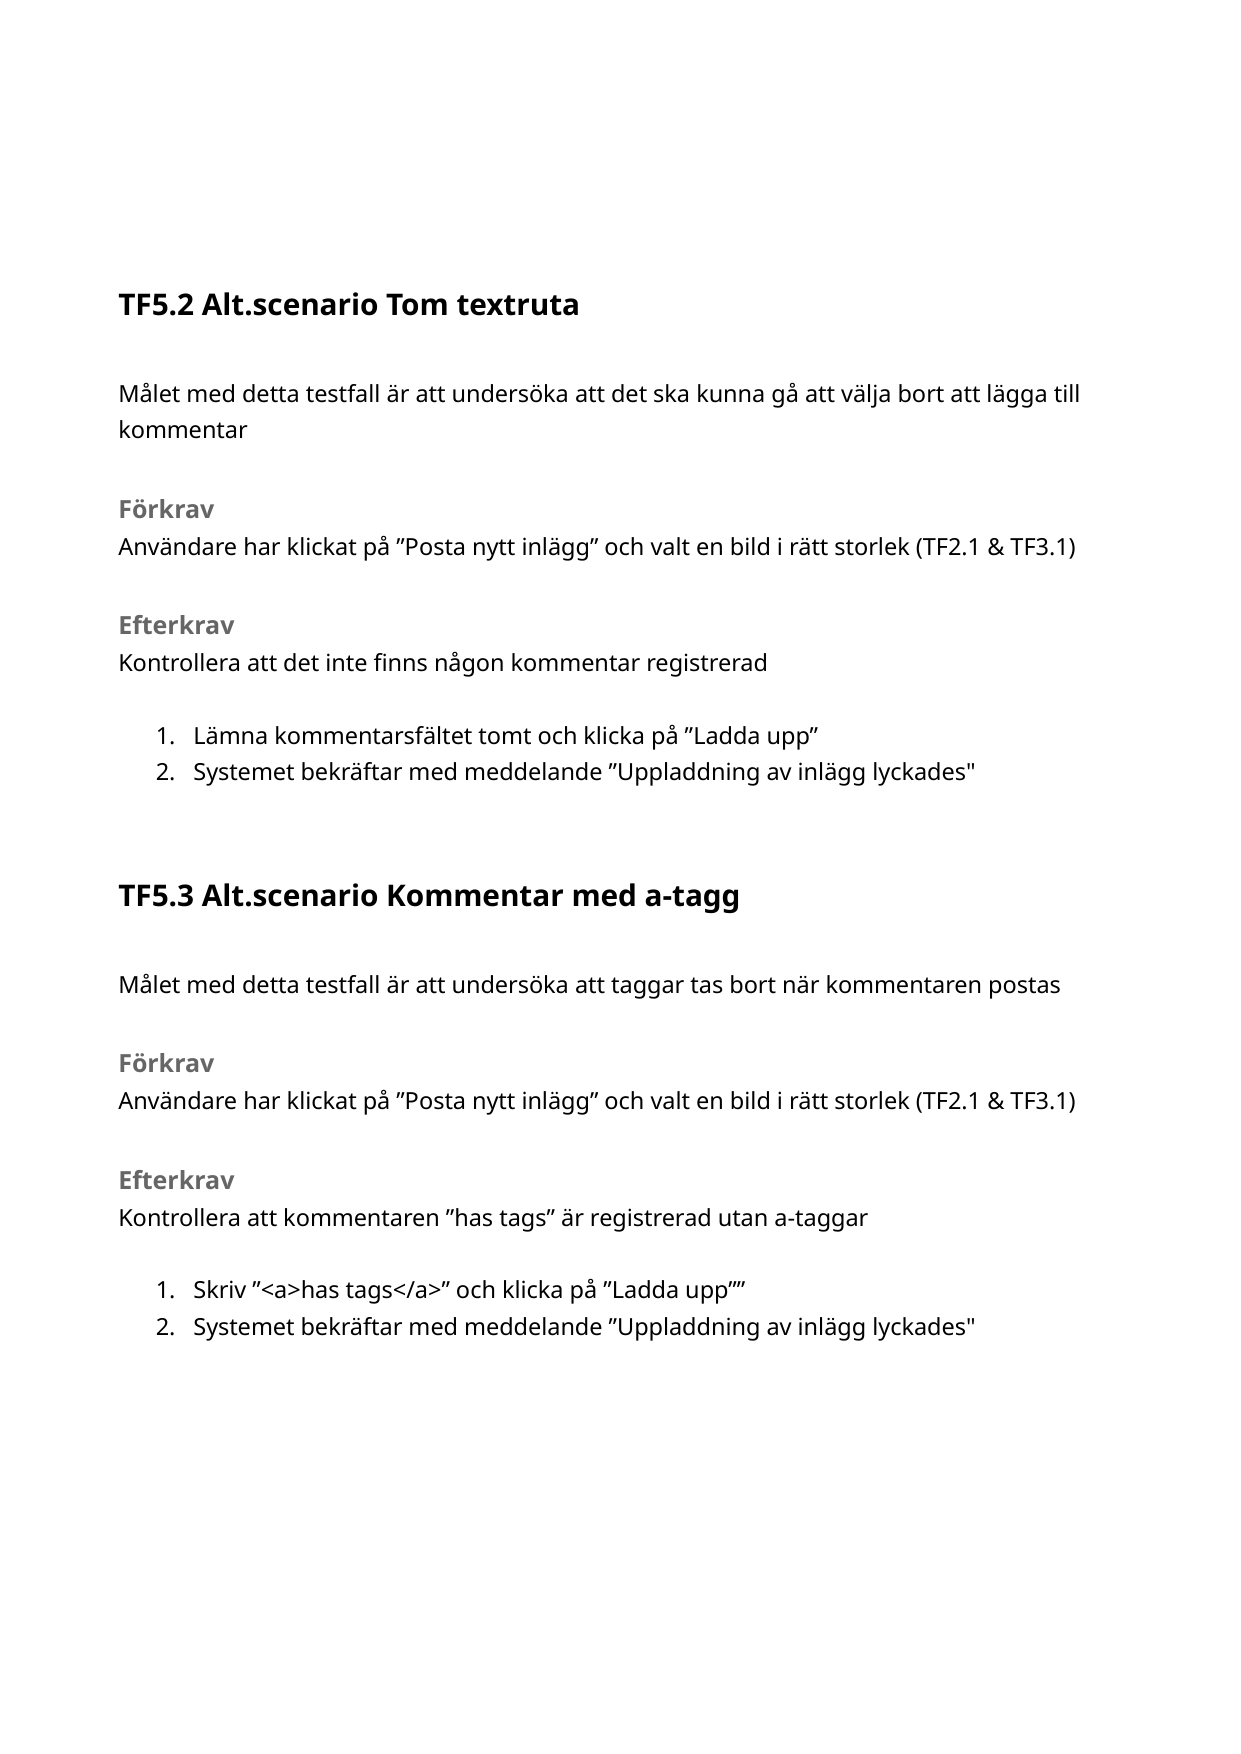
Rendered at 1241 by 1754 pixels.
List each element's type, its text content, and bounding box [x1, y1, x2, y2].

text TF5.3 Alt.scenario Kommentar med a-tagg [118, 874, 1122, 914]
list Systemet bekräftar med meddelande ”Uppladdning av inlägg lyckades" [156, 755, 1122, 787]
text TF5.2 Alt.scenario Tom textruta [118, 283, 1122, 323]
text Förkrav [118, 1046, 1122, 1080]
text Efterkrav [118, 1162, 1122, 1196]
list Systemet bekräftar med meddelande ”Uppladdning av inlägg lyckades" [156, 1310, 1122, 1342]
text Efterkrav [118, 608, 1122, 642]
text Förkrav [118, 491, 1122, 525]
text Kontrollera att det inte finns någon kommentar registrerad [118, 646, 1122, 678]
text Målet med detta testfall är att undersöka att det ska kunna gå att välja bort att lägga till kommentar [118, 377, 1122, 446]
text Målet med detta testfall är att undersöka att taggar tas bort när kommentaren postas [118, 968, 1122, 1000]
list Skriv ”<a>has tags</a>” och klicka på ”Ladda upp”” [156, 1274, 1122, 1306]
list Lämna kommentarsfältet tomt och klicka på ”Ladda upp” [156, 719, 1122, 751]
text Användare har klickat på ”Posta nytt inlägg” och valt en bild i rätt storlek (TF2.1 & TF3.1) [118, 530, 1122, 562]
text Användare har klickat på ”Posta nytt inlägg” och valt en bild i rätt storlek (TF2.1 & TF3.1) [118, 1085, 1122, 1117]
text Kontrollera att kommentaren ”has tags” är registrerad utan a-taggar [118, 1201, 1122, 1233]
